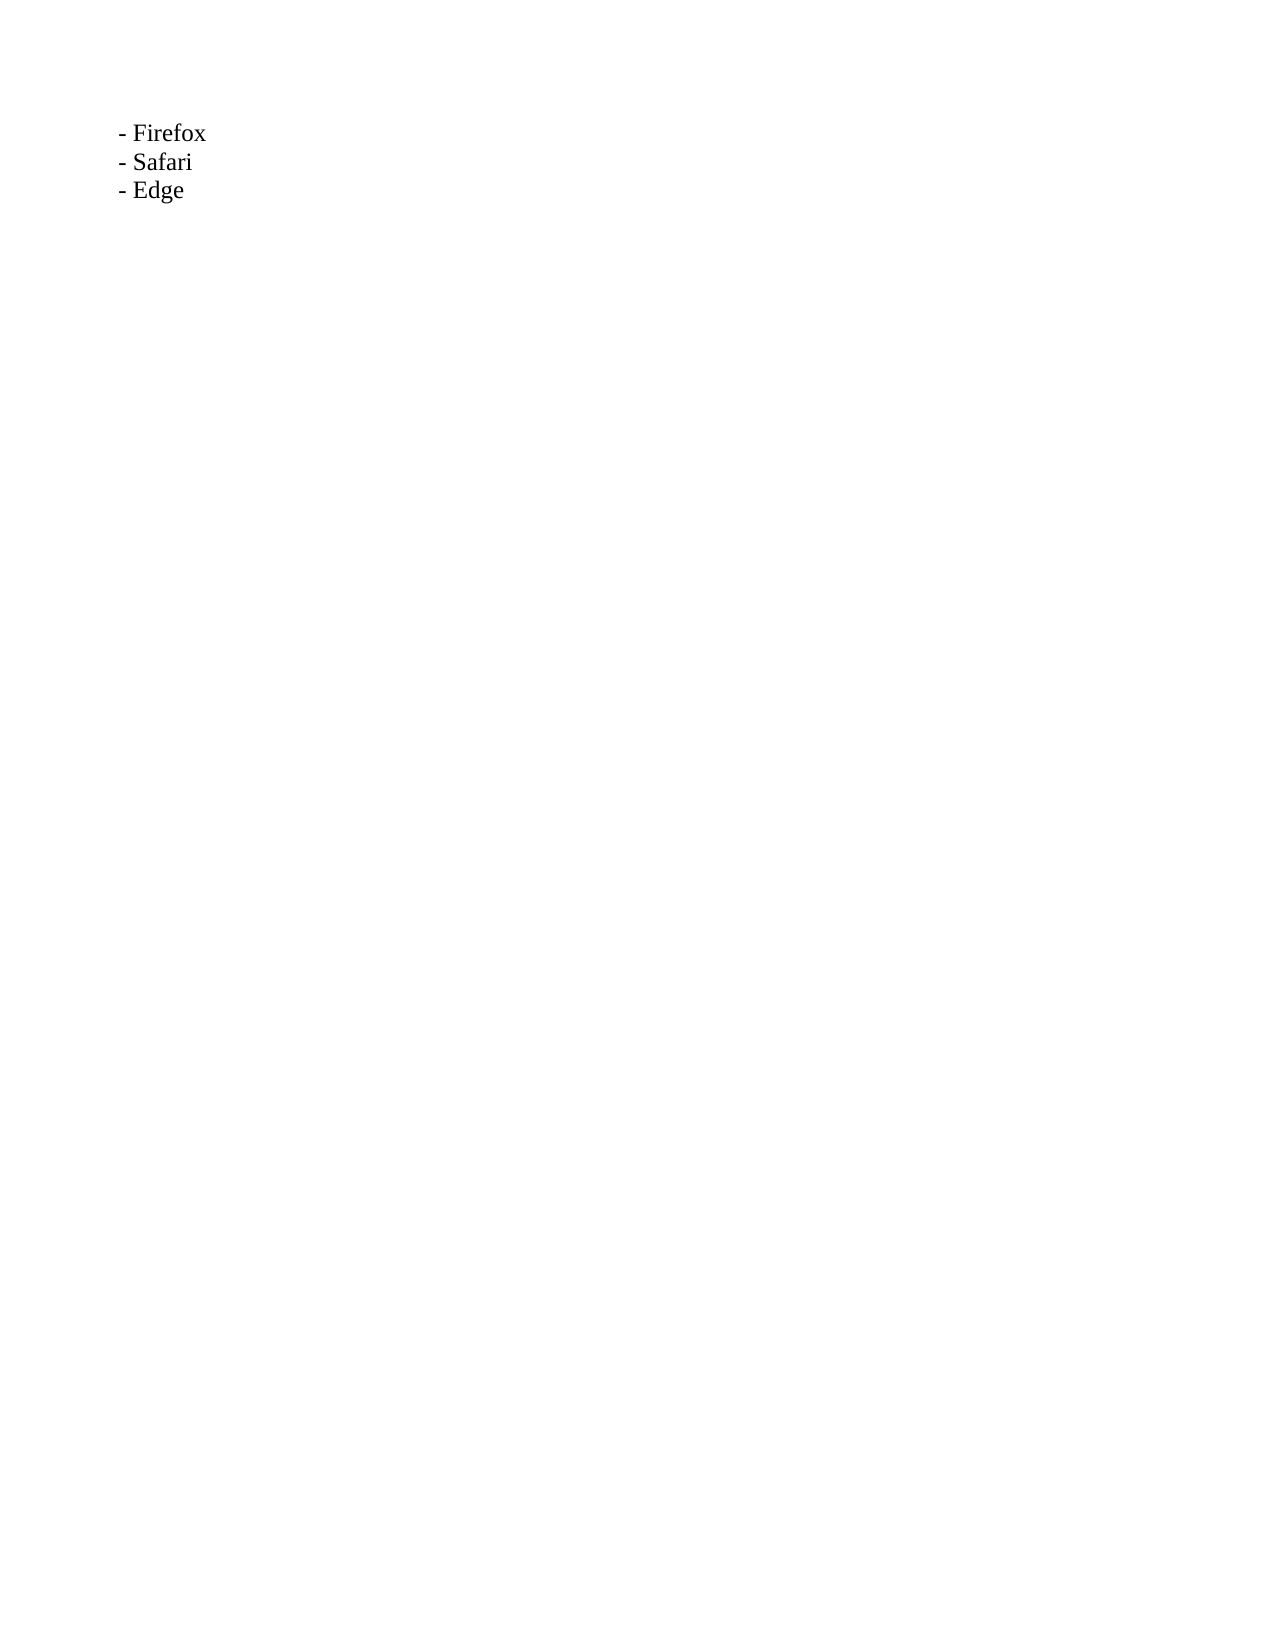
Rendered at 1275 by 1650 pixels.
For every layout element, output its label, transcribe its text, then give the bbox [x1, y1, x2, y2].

text - Firefox [118, 118, 1157, 147]
text - Edge [118, 176, 1157, 204]
text - Safari [118, 147, 1157, 176]
